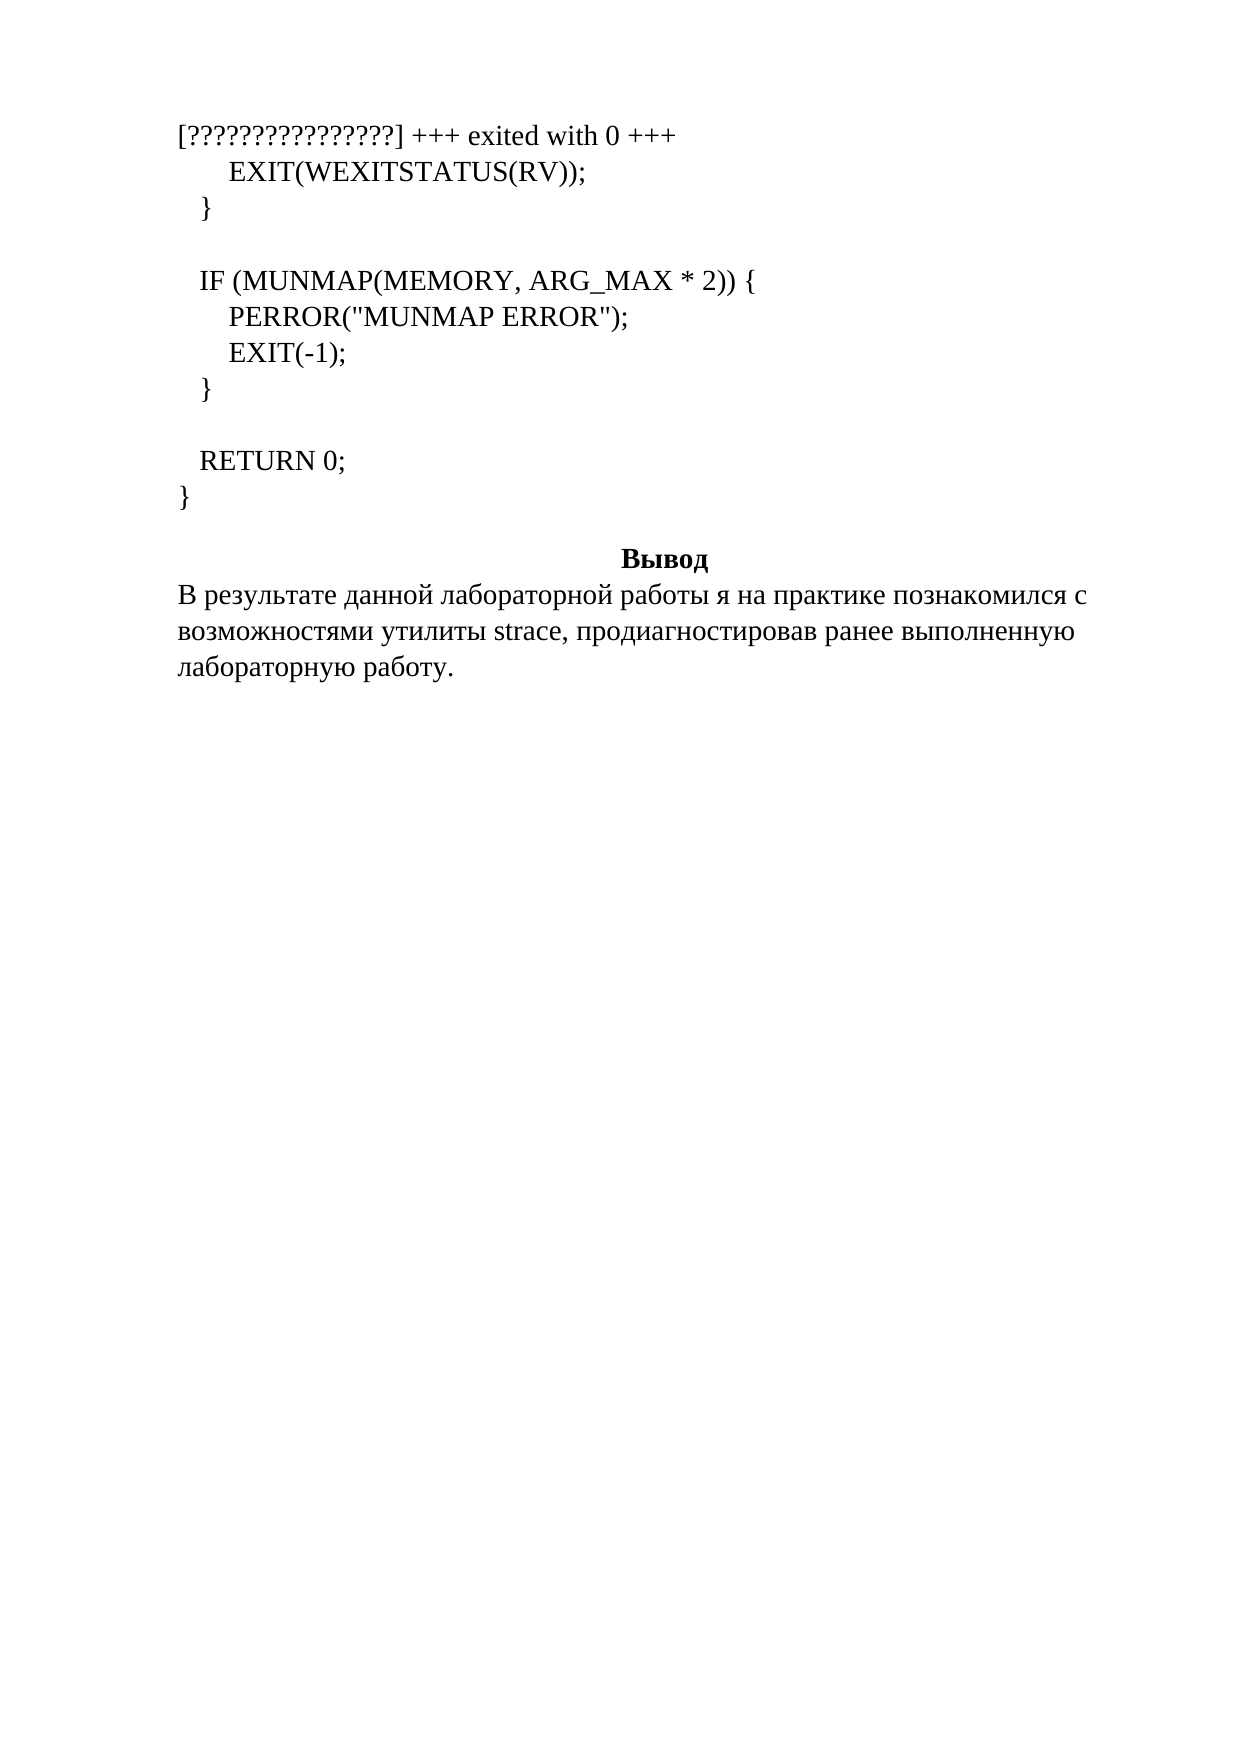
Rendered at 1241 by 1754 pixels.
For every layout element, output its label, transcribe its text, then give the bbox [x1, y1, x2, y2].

text [????????????????] +++ exited with 0 +++ EXIT(WEXITSTATUS(RV)); } IF (MUNMAP(MEMORY, ARG_MAX * 2)) { PERROR("MUNMAP ERROR"); EXIT(-1); } RETURN 0; } [177, 118, 1152, 513]
text В результате данной лабораторной работы я на практике познакомился с возможностями утилиты strace, продиагностировав ранее выполненную лабораторную работу. [177, 577, 1152, 683]
subtitle Вывод [177, 541, 1152, 574]
